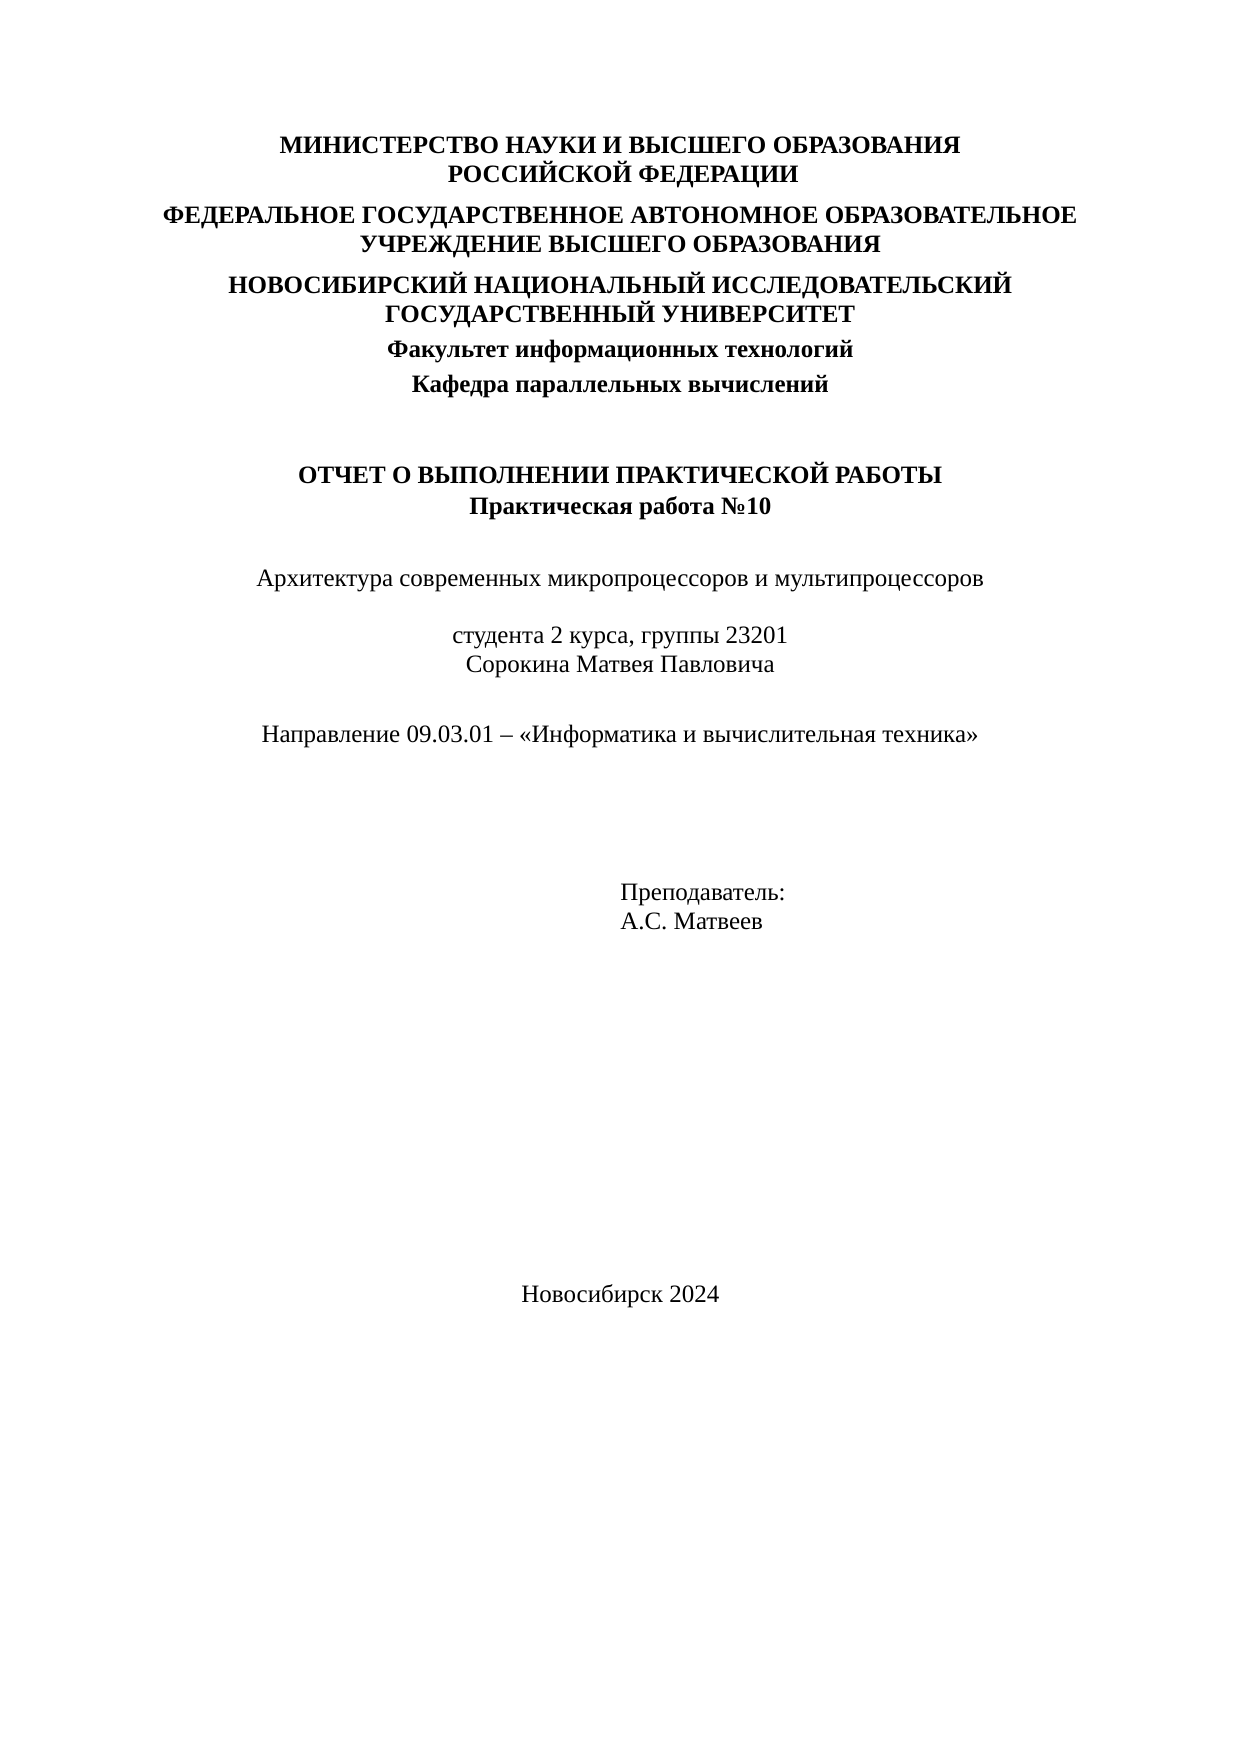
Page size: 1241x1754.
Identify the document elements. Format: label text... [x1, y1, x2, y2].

text Сорокина Матвея Павловича [118, 649, 1122, 678]
subtitle Факультет информационных технологий [118, 334, 1122, 363]
text Кафедра параллельных вычислений [118, 369, 1122, 398]
subtitle ОТЧЕТ О ВЫПОЛНЕНИИ ПРАКТИЧЕСКОЙ РАБОТЫ [118, 460, 1122, 488]
subtitle НОВОСИБИРСКИЙ НАЦИОНАЛЬНЫЙ ИССЛЕДОВАТЕЛЬСКИЙ ГОСУДАРСТВЕННЫЙ УНИВЕРСИТЕТ [118, 271, 1122, 328]
text Направление 09.03.01 – «Информатика и вычислительная техника» [118, 719, 1122, 748]
text Новосибирск 2024 [118, 1279, 1122, 1308]
text Архитектура современных микропроцессоров и мультипроцессоров [118, 563, 1122, 591]
text студента 2 курса, группы 23201 [118, 620, 1122, 649]
text А.С. Матвеев [561, 906, 1122, 934]
subtitle ФЕДЕРАЛЬНОЕ ГОСУДАРСТВЕННОЕ АВТОНОМНОЕ ОБРАЗОВАТЕЛЬНОЕ УЧРЕЖДЕНИЕ ВЫСШЕГО ОБРАЗОВАНИЯ [118, 201, 1122, 258]
subtitle МИНИСТЕРСТВО НАУКИ И ВЫСШЕГО ОБРАЗОВАНИЯ РОССИЙСКОЙ ФЕДЕРАЦИИ [118, 131, 1122, 188]
text Практическая работа №10 [59, 491, 1122, 519]
text Преподаватель: [561, 877, 1122, 906]
